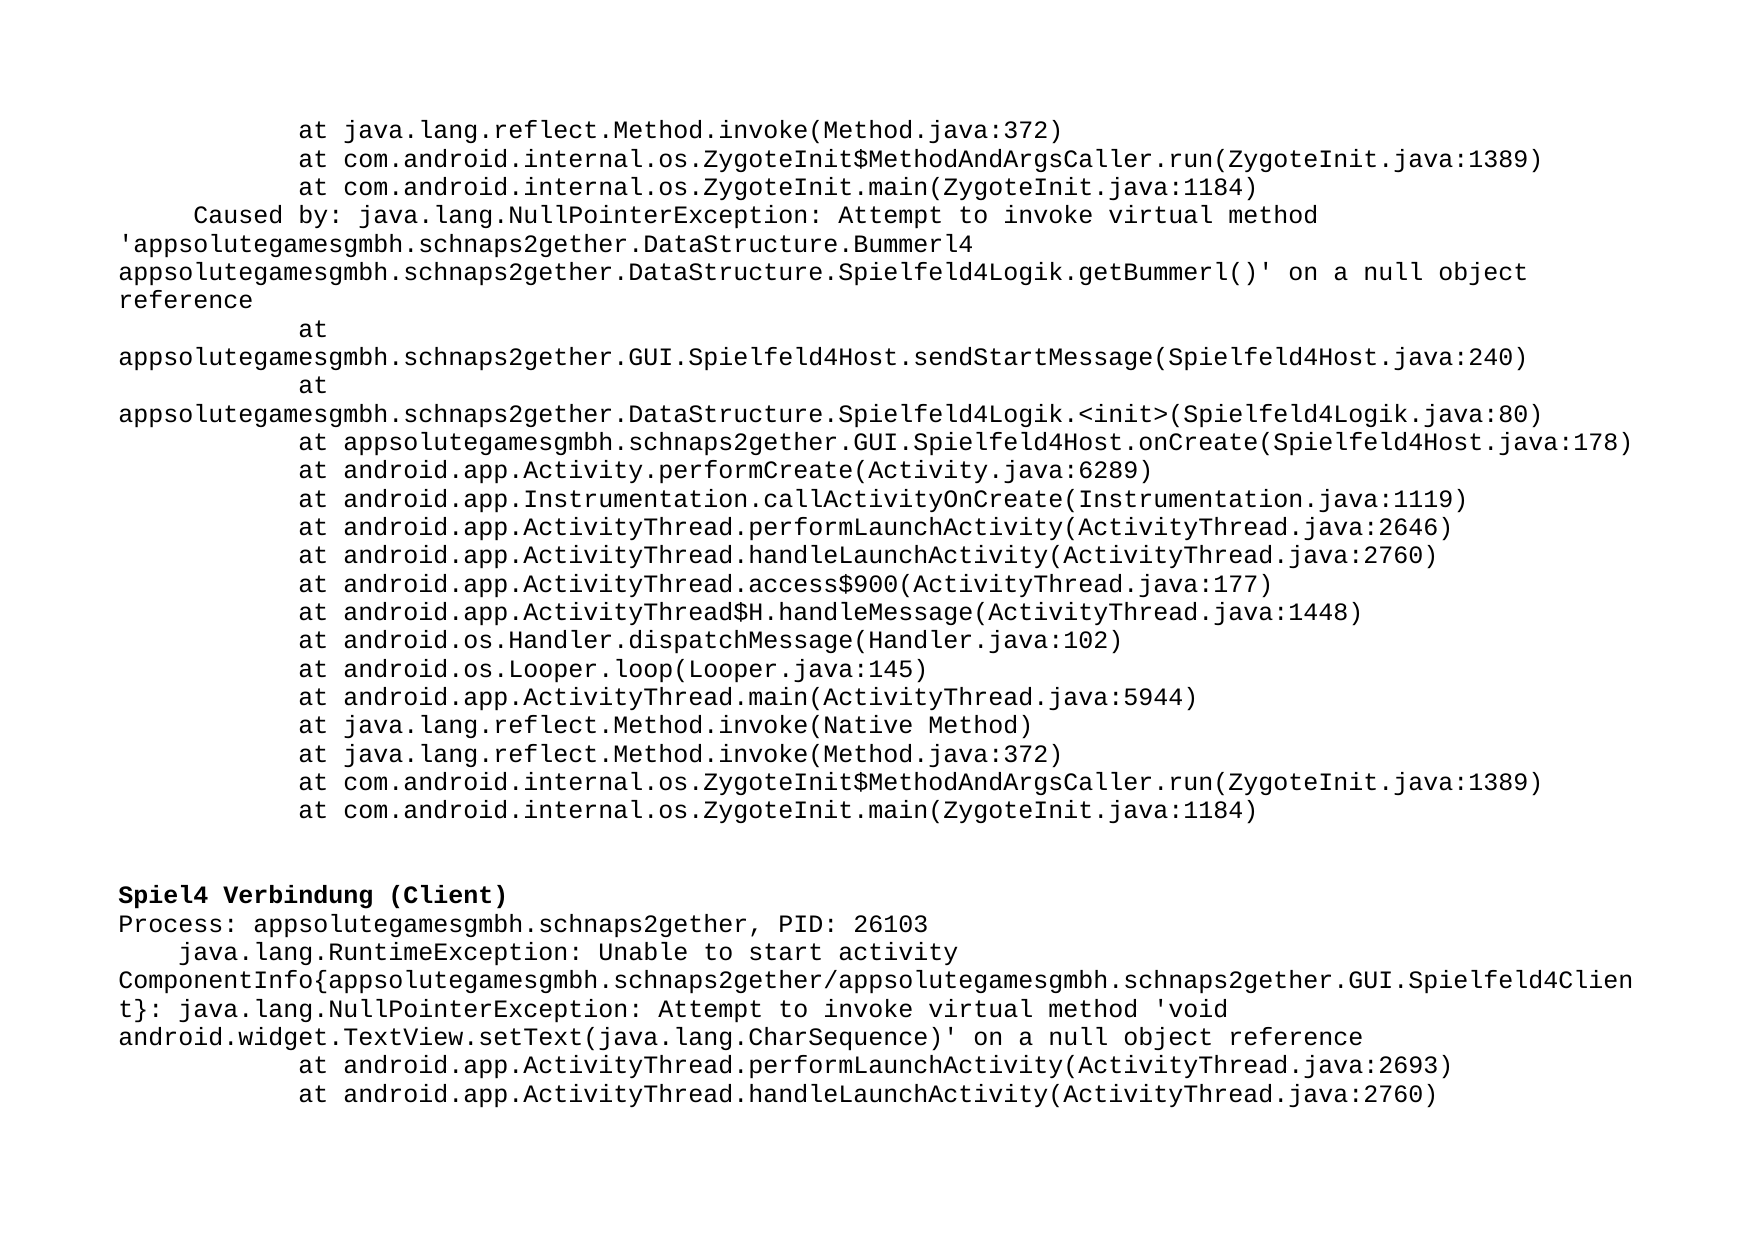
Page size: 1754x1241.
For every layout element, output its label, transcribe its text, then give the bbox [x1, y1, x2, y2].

text at java.lang.reflect.Method.invoke(Method.java:372) [118, 118, 1636, 146]
text at android.app.ActivityThread.main(ActivityThread.java:5944) [118, 685, 1636, 713]
text at android.app.Activity.performCreate(Activity.java:6289) [118, 458, 1636, 486]
text at android.app.ActivityThread.handleLaunchActivity(ActivityThread.java:2760) [118, 1081, 1636, 1110]
text Spiel4 Verbindung (Client) [118, 883, 1636, 911]
text java.lang.RuntimeException: Unable to start activity ComponentInfo{appsolutegamesgmbh.schnaps2gether/appsolutegamesgmbh.schnaps2gether.GUI.Spielfeld4Client}: java.lang.NullPointerException: Attempt to invoke virtual method 'void android.widget.TextView.setText(java.lang.CharSequence)' on a null object reference [118, 940, 1636, 1053]
text at appsolutegamesgmbh.schnaps2gether.GUI.Spielfeld4Host.sendStartMessage(Spielfeld4Host.java:240) [118, 316, 1636, 373]
text at java.lang.reflect.Method.invoke(Native Method) [118, 713, 1636, 741]
text at android.app.Instrumentation.callActivityOnCreate(Instrumentation.java:1119) [118, 486, 1636, 515]
text at com.android.internal.os.ZygoteInit.main(ZygoteInit.java:1184) [118, 175, 1636, 203]
text at appsolutegamesgmbh.schnaps2gether.DataStructure.Spielfeld4Logik.<init>(Spielfeld4Logik.java:80) [118, 373, 1636, 430]
text at java.lang.reflect.Method.invoke(Method.java:372) [118, 741, 1636, 770]
text at android.app.ActivityThread.performLaunchActivity(ActivityThread.java:2693) [118, 1053, 1636, 1081]
text at android.os.Looper.loop(Looper.java:145) [118, 656, 1636, 685]
text at android.app.ActivityThread.access$900(ActivityThread.java:177) [118, 571, 1636, 600]
text Process: appsolutegamesgmbh.schnaps2gether, PID: 26103 [118, 911, 1636, 940]
text at android.app.ActivityThread.performLaunchActivity(ActivityThread.java:2646) [118, 515, 1636, 543]
text at appsolutegamesgmbh.schnaps2gether.GUI.Spielfeld4Host.onCreate(Spielfeld4Host.java:178) [118, 430, 1636, 458]
text Caused by: java.lang.NullPointerException: Attempt to invoke virtual method 'appsolutegamesgmbh.schnaps2gether.DataStructure.Bummerl4 appsolutegamesgmbh.schnaps2gether.DataStructure.Spielfeld4Logik.getBummerl()' on a null object reference [118, 203, 1636, 316]
text at android.app.ActivityThread$H.handleMessage(ActivityThread.java:1448) [118, 600, 1636, 628]
text at com.android.internal.os.ZygoteInit$MethodAndArgsCaller.run(ZygoteInit.java:1389) [118, 770, 1636, 798]
text at com.android.internal.os.ZygoteInit$MethodAndArgsCaller.run(ZygoteInit.java:1389) [118, 146, 1636, 175]
text at android.os.Handler.dispatchMessage(Handler.java:102) [118, 628, 1636, 656]
text at android.app.ActivityThread.handleLaunchActivity(ActivityThread.java:2760) [118, 543, 1636, 571]
text at com.android.internal.os.ZygoteInit.main(ZygoteInit.java:1184) [118, 798, 1636, 826]
